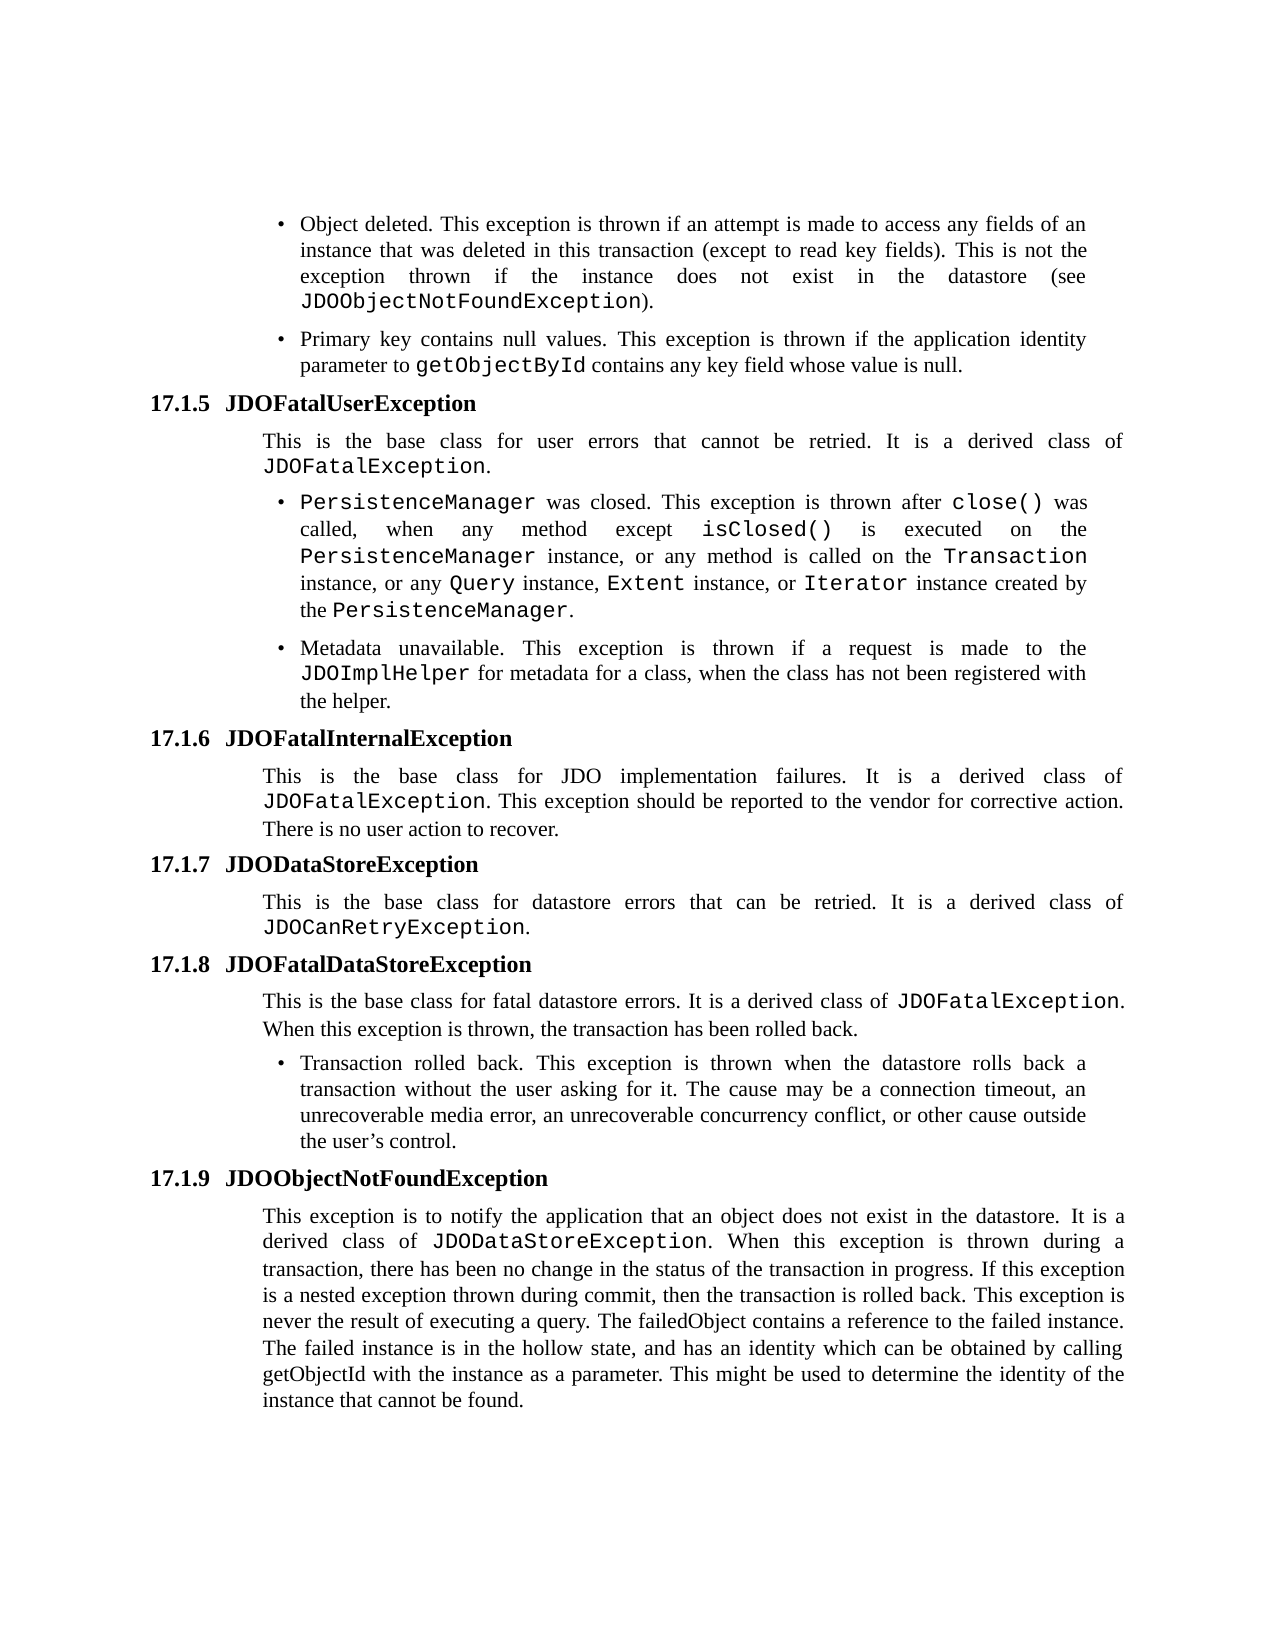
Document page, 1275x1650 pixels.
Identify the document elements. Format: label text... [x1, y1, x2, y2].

text • Metadata unavailable. A17.1.5-2 [This exception is thrown if a request is made to the JDOImplHelper for metadata for a class, when the class has not been registered with the helper.] [277, 634, 1087, 713]
text This is the base class for fatal datastore errors. It is a derived class of JDOFatalException. When this exception is thrown, the transaction has been rolled back. [262, 988, 1125, 1041]
text • Primary key contains null values. A17.1.4-11 [This exception is thrown if the application identity parameter to getObjectById contains any key field whose value is null.] [277, 326, 1087, 378]
subtitle JDODataStoreException [150, 849, 1125, 878]
subtitle JDOFatalUserException [150, 389, 1125, 417]
subtitle JDOFatalInternalException [150, 724, 1125, 752]
text This is the base class for user errors that cannot be retried. It is a derived class of JDOFatalException. [262, 427, 1125, 481]
text • Object deleted. A17.1.4-10 [This exception is thrown if an attempt is made to access any fields of an instance that was deleted in this transaction (except to read key fields).] This is not the exception thrown if the instance does not exist in the datastore (see JDOObjectNotFoundException). [277, 210, 1087, 315]
text • PersistenceManager was closed. A17.1.5-1 [This exception is thrown after close() was called, when any method except isClosed() is executed on the PersistenceManager instance, or any method is called on the Transaction instance, or any Query instance, Extent instance, or Iterator instance created by the PersistenceManager.] [277, 489, 1087, 624]
text This is the base class for JDO implementation failures. It is a derived class of JDOFatalException. This exception should be reported to the vendor for corrective action. There is no user action to recover. [262, 762, 1125, 841]
text A17.1.7-1 [This is the base class for datastore errors that can be retried. It is a derived class of JDOCanRetryException.] [262, 888, 1125, 941]
subtitle JDOObjectNotFoundException [150, 1164, 1125, 1192]
subtitle JDOFatalDataStoreException [150, 949, 1125, 978]
text A17.1.9-1 [This exception is to notify the application that an object does not exist in the datastore.] It is a derived class of JDODataStoreException. A17.1.9-2 [When this exception is thrown during a transaction, there has been no change in the status of the transaction in progress.] A17.1.9-3 [If this exception is a nested exception thrown during commit, then the transaction is rolled back.] This exception is never the result of executing a query. A17.1.9-4 [The failedObject contains a reference to the failed instance.] A17.1.9-5 [The failed instance is in the hollow state, and has an identity which can be obtained by calling getObjectId with the instance as a parameter.] This might be used to determine the identity of the instance that cannot be found. [262, 1202, 1125, 1412]
text • Transaction rolled back. A17.1.8-1 [This exception is thrown when the datastore rolls back a transaction without the user asking for it. The cause may be a connection timeout, an unrecoverable media error, an unrecoverable concurrency conflict, or other cause outside the user’s control.] [277, 1049, 1087, 1153]
